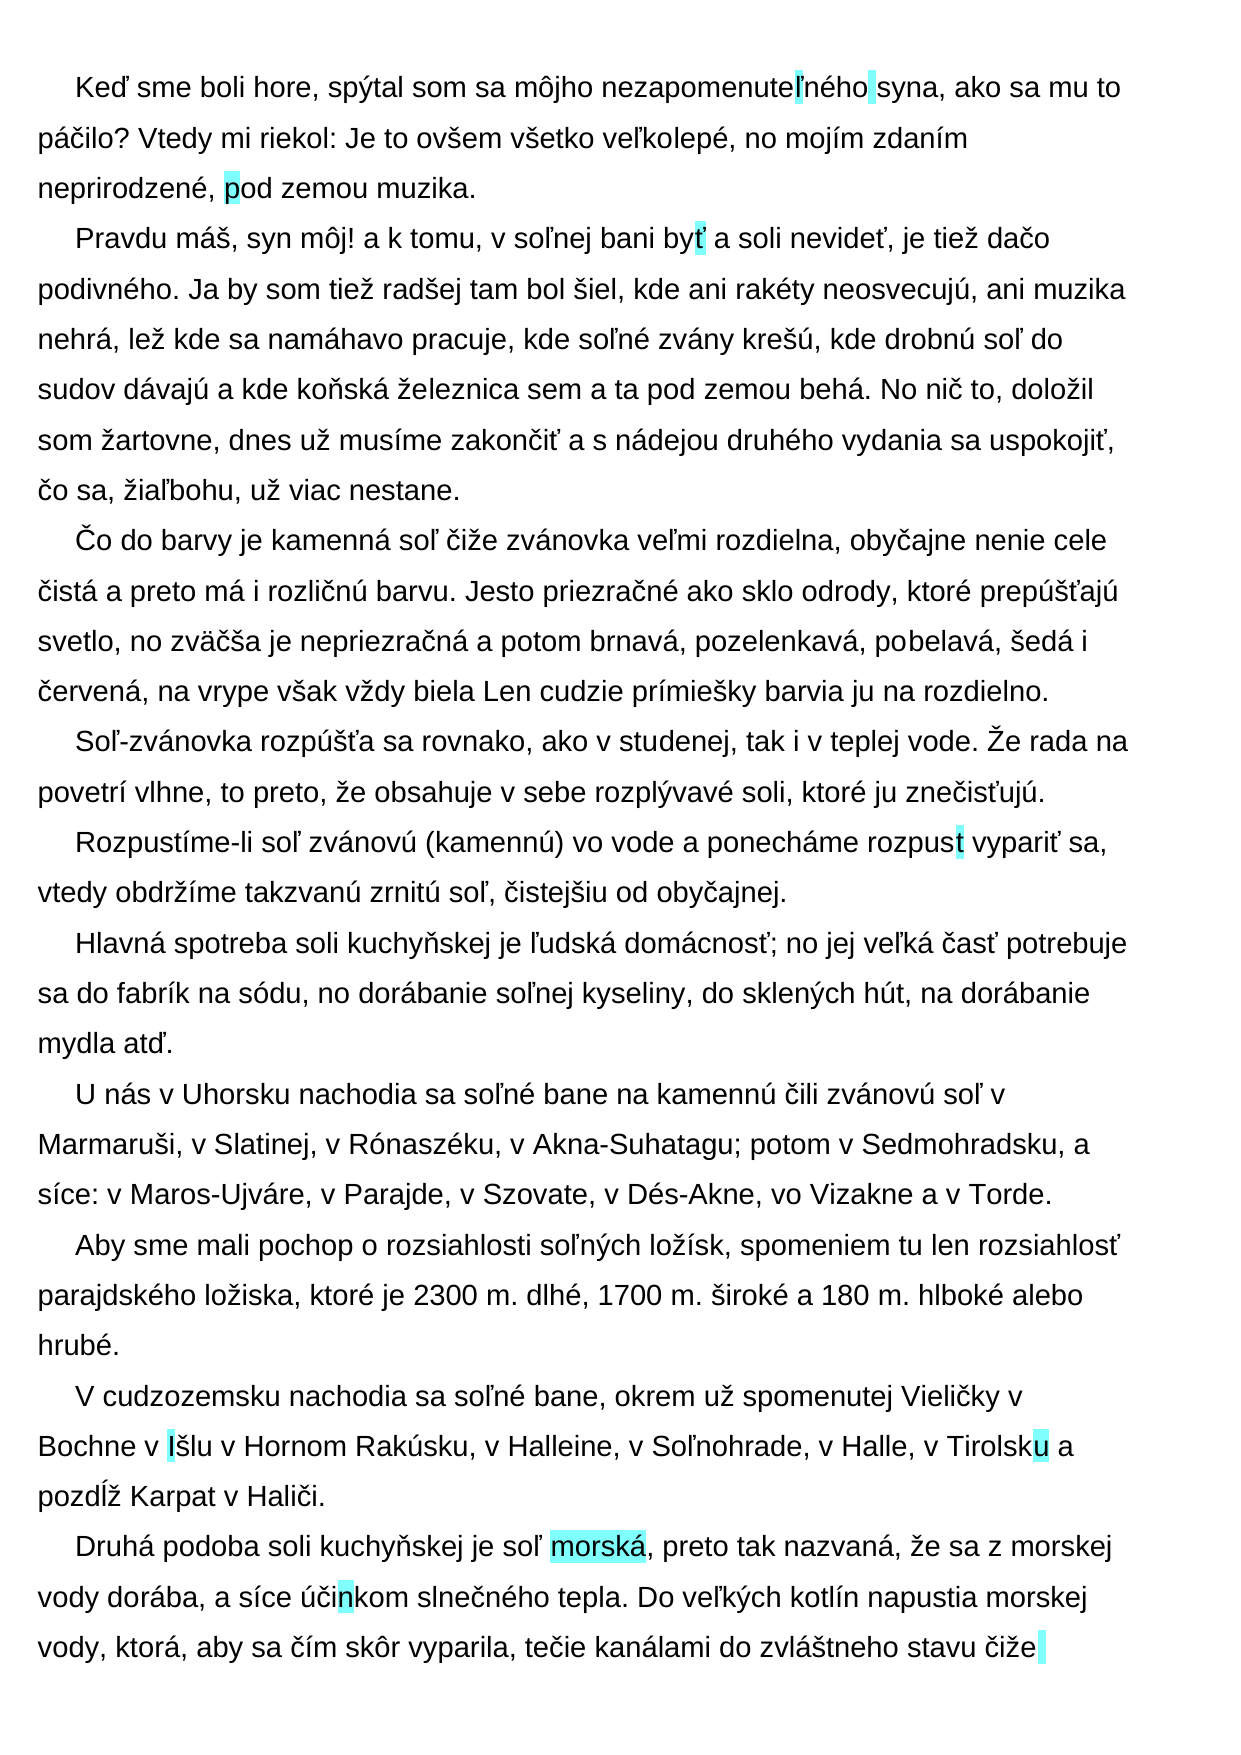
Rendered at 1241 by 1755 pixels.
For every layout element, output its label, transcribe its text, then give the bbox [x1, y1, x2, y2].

text V cudzozemsku nachodia sa soľné bane, okrem už spomenutej Vieličky v Bochne v Išlu v Hornom Rakúsku, v Halleine, v Soľnohrade, v Halle, v Tirolsku a pozdĺž Karpat v Haliči. [37, 1378, 1130, 1513]
text Aby sme mali pochop o rozsiahlosti soľ­ných ložísk, spomeniem tu len rozsiahlosť parajdského ložiska, ktoré je 2300 m. dlhé, 1700 m. široké a 180 m. hlboké alebo hrubé. [37, 1228, 1130, 1362]
text U nás v Uhorsku nachodia sa soľné bane na kamennú čili zvánovú soľ v Marmaruši, v Slatinej, v Rónaszéku, v Akna-Suhatagu; potom v Sedmohradsku, a síce: v Maros-Ujváre, v Parajde, v Szovate, v Dés-Akne, vo Vizakne a v Torde. [37, 1077, 1130, 1211]
text Hlavná spotreba soli kuchyňskej je ľudská domácnosť; no jej veľká časť potrebuje sa do fabrík na sódu, no dorábanie soľnej kyseliny, do sklených hút, na dorábanie mydla atď. [37, 926, 1130, 1060]
text Keď sme boli hore, spýtal som sa môjho nezapomenuteľného syna, ako sa mu to páčilo? Vtedy mi riekol: Je to ovšem všetko veľko­lepé, no mojím zdaním neprirodzené, pod zemou muzika. [37, 70, 1130, 204]
text Rozpustíme-li soľ zvánovú (kamennú) vo vode a ponecháme rozpust vypariť sa, vtedy obdržíme takzvanú zrnitú soľ, čistejšiu od obyčajnej. [37, 825, 1130, 909]
text Pravdu máš, syn môj! a k tomu, v soľnej bani byť a soli nevideť, je tiež dačo podivného. Ja by som tiež radšej tam bol šiel, kde ani rakéty neosvecujú, ani muzika nehrá, lež kde sa namáhavo pracuje, kde soľné zvány krešú, kde drobnú soľ do sudov dávajú a kde koňská že­leznica sem a ta pod zemou behá. No nič to, doložil som žartovne, dnes už musíme zakončiť a s nádejou druhého vydania sa uspokojiť, čo sa, žiaľbohu, už viac nestane. [37, 221, 1130, 506]
text Čo do barvy je kamenná soľ čiže zvánovka veľmi rozdielna, obyčajne nenie cele čistá a preto má i rozličnú barvu. Jesto priezračné ako sklo odrody, ktoré prepúšťajú svetlo, no zväčša je nepriezračná a potom brnavá, pozelenkavá, po­belavá, šedá i červená, na vrype však vždy biela Len cudzie prímiešky barvia ju na rozdielno. [37, 523, 1130, 708]
text Soľ-zvánovka rozpúšťa sa rovnako, ako v stu­denej, tak i v teplej vode. Že rada na povetrí vlhne, to preto, že obsahuje v sebe rozplývavé soli, ktoré ju znečisťujú. [37, 724, 1130, 808]
text Druhá podoba soli kuchyňskej je soľ morská, preto tak nazvaná, že sa z morskej vody do­rába, a síce účinkom slnečného tepla. Do veľkých kotlín napustia morskej vody, ktorá, aby sa čím skôr vyparila, tečie kanálami do zvláštneho stavu čiže [37, 1529, 1130, 1664]
